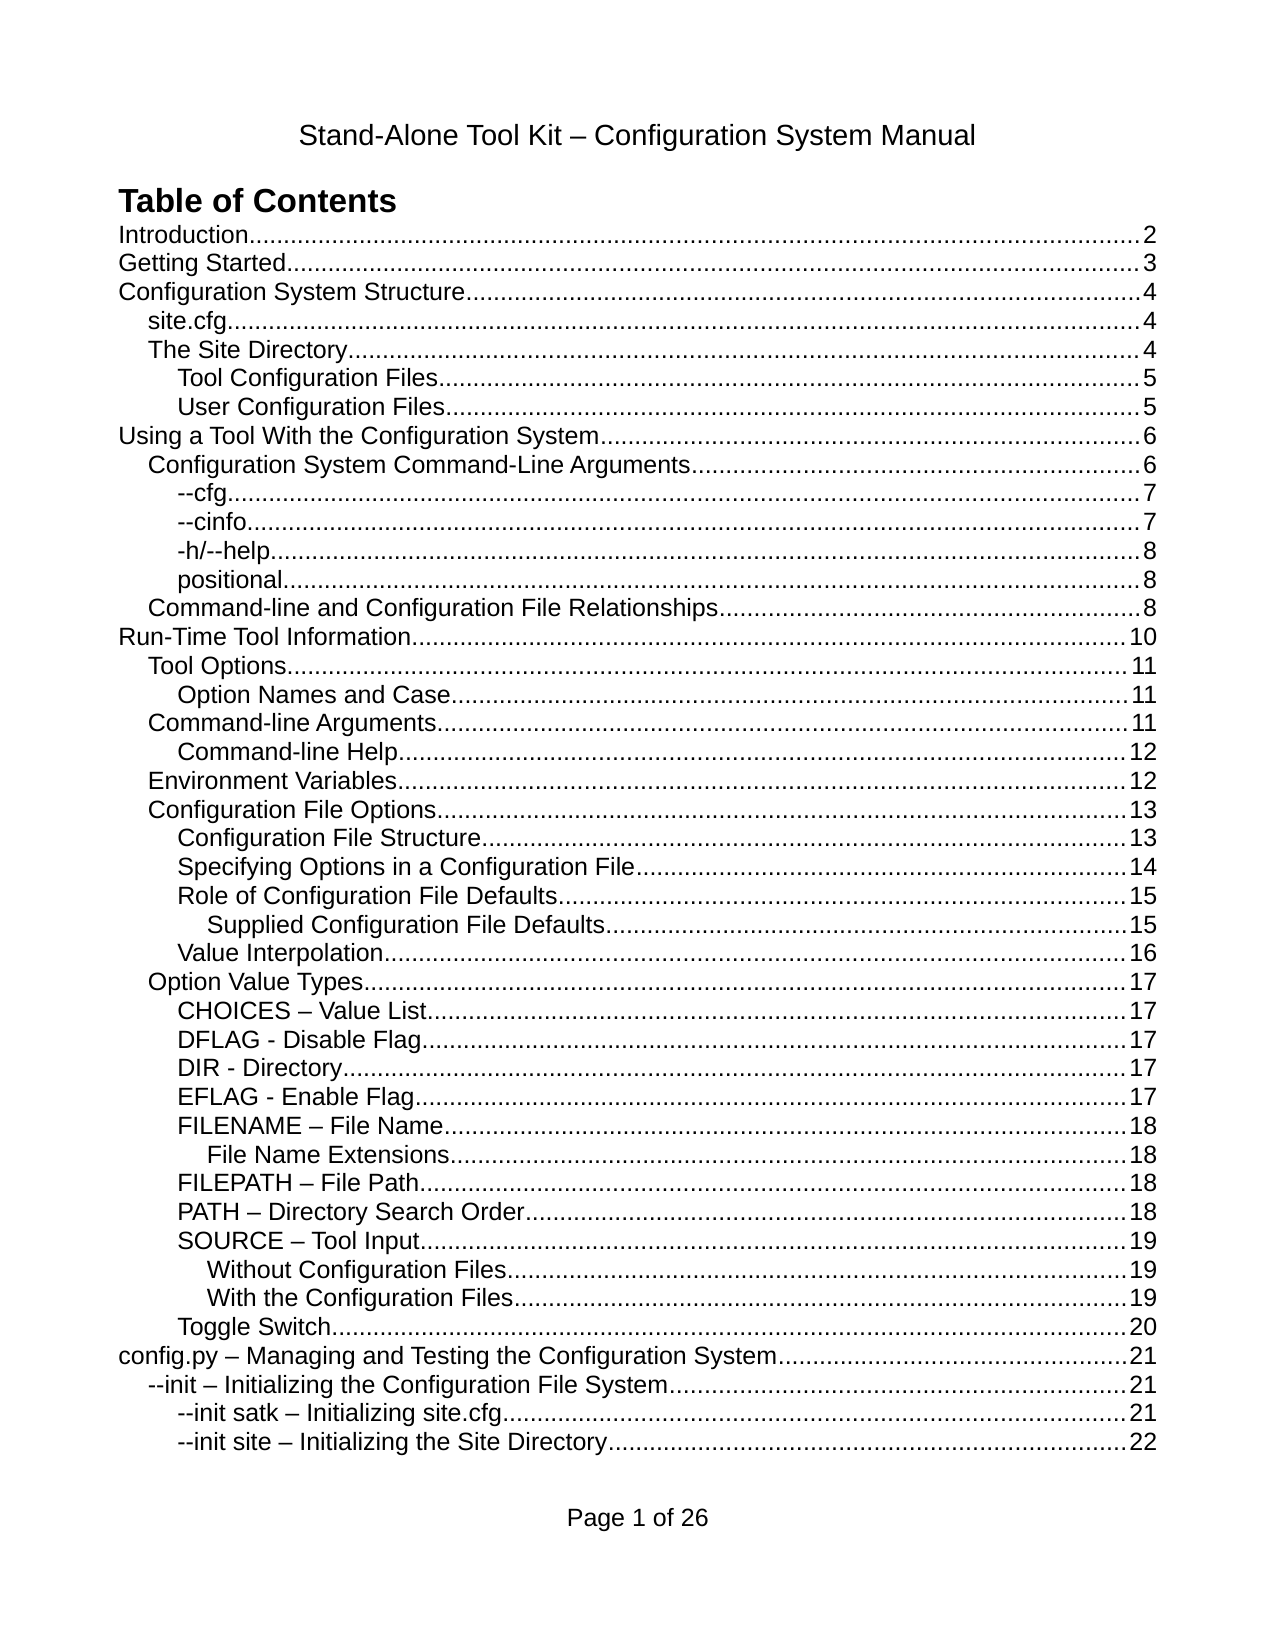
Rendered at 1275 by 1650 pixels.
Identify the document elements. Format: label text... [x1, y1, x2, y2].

text Specifying Options in a Configuration File 14 [177, 852, 1157, 881]
text User Configuration Files 5 [177, 392, 1157, 421]
text Supplied Configuration File Defaults 15 [207, 909, 1157, 938]
text Configuration System Structure 4 [118, 277, 1157, 306]
text --cinfo 7 [177, 507, 1157, 536]
text --init satk – Initializing site.cfg 21 [177, 1398, 1157, 1427]
text Introduction 2 [118, 219, 1157, 248]
text SOURCE – Tool Input 19 [177, 1226, 1157, 1254]
text Command-line Help 12 [177, 737, 1157, 766]
text Command-line and Configuration File Relationships 8 [148, 593, 1157, 622]
text Without Configuration Files 19 [207, 1254, 1157, 1283]
text Configuration File Structure 13 [177, 823, 1157, 852]
text CHOICES – Value List 17 [177, 996, 1157, 1024]
text Tool Configuration Files 5 [177, 363, 1157, 392]
text Tool Options 11 [148, 651, 1157, 679]
text The Site Directory 4 [148, 334, 1157, 363]
text FILENAME – File Name 18 [177, 1111, 1157, 1139]
text Command-line Arguments 11 [148, 708, 1157, 737]
text PATH – Directory Search Order 18 [177, 1197, 1157, 1226]
text Option Names and Case 11 [177, 679, 1157, 708]
text File Name Extensions 18 [207, 1139, 1157, 1168]
text Option Value Types 17 [148, 967, 1157, 996]
text EFLAG - Enable Flag 17 [177, 1082, 1157, 1111]
text positional 8 [177, 564, 1157, 593]
text Environment Variables 12 [148, 766, 1157, 794]
text config.py – Managing and Testing the Configuration System 21 [118, 1341, 1157, 1369]
text Configuration System Command-Line Arguments 6 [148, 449, 1157, 478]
text --cfg 7 [177, 478, 1157, 507]
text Toggle Switch 20 [177, 1312, 1157, 1341]
text Using a Tool With the Configuration System 6 [118, 421, 1157, 449]
text DIR - Directory 17 [177, 1053, 1157, 1082]
text DFLAG - Disable Flag 17 [177, 1024, 1157, 1053]
text With the Configuration Files 19 [207, 1283, 1157, 1312]
text site.cfg 4 [148, 306, 1157, 334]
text --init – Initializing the Configuration File System 21 [148, 1369, 1157, 1398]
text Getting Started 3 [118, 248, 1157, 277]
text FILEPATH – File Path 18 [177, 1168, 1157, 1197]
text Run-Time Tool Information 10 [118, 622, 1157, 651]
text --init site – Initializing the Site Directory 22 [177, 1427, 1157, 1456]
text Role of Configuration File Defaults 15 [177, 881, 1157, 909]
text Value Interpolation 16 [177, 938, 1157, 967]
text Configuration File Options 13 [148, 794, 1157, 823]
text -h/--help 8 [177, 536, 1157, 564]
subtitle Table of Contents [118, 181, 1157, 219]
